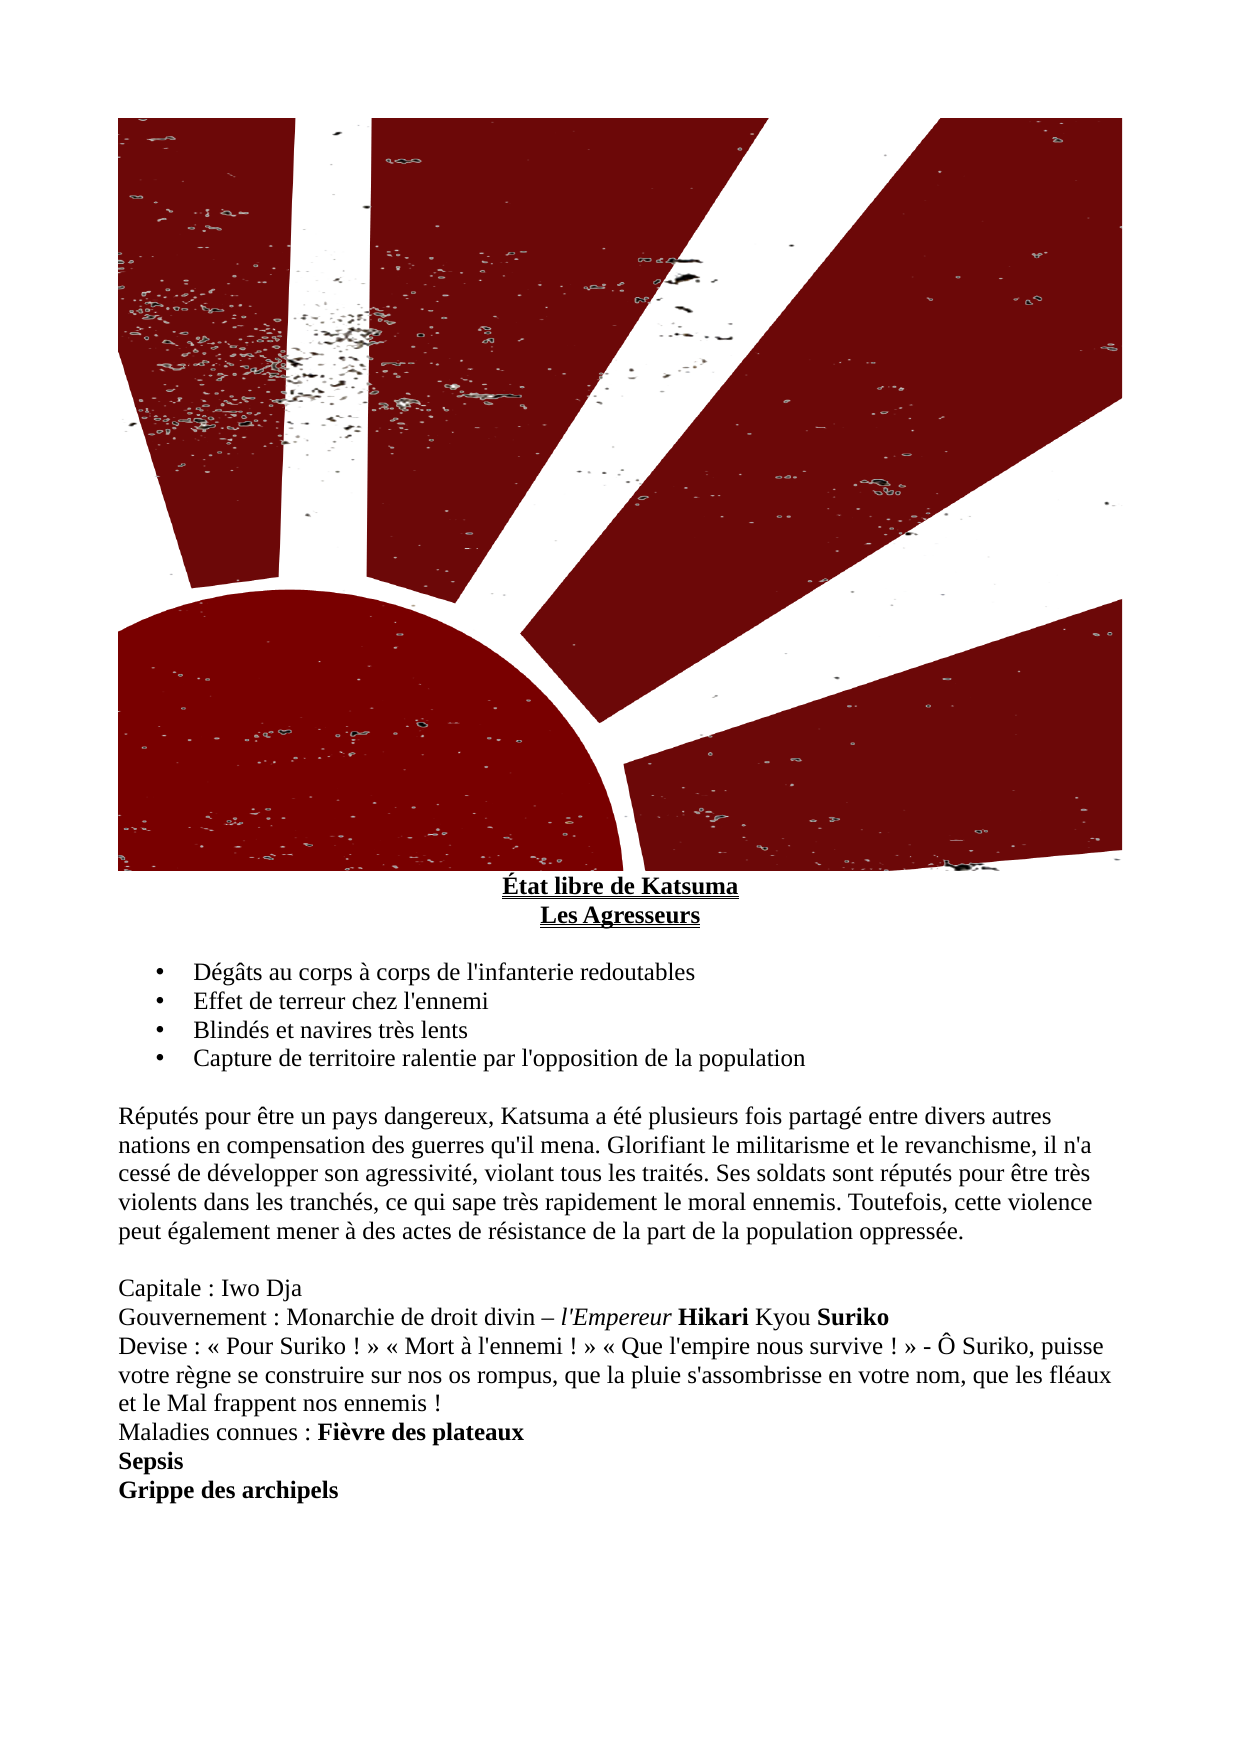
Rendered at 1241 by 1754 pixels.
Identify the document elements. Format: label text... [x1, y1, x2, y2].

list Effet de terreur chez l'ennemi [156, 986, 1122, 1015]
picture [118, 118, 1123, 871]
text Maladies connues : Fièvre des plateaux [118, 1417, 1122, 1446]
text Gouvernement : Monarchie de droit divin – l'Empereur Hikari Kyou Suriko [118, 1302, 1122, 1331]
text Capitale : Iwo Dja [118, 1273, 1122, 1302]
list Blindés et navires très lents [156, 1015, 1122, 1043]
text Les Agresseurs [118, 900, 1122, 928]
text Devise : « Pour Suriko ! » « Mort à l'ennemi ! » « Que l'empire nous survive ! » - Ô Suriko, puisse votre règne se construire sur nos os rompus, que la pluie s'assombrisse en votre nom, que les fléaux et le Mal frappent nos ennemis ! [118, 1331, 1122, 1417]
text Sepsis [118, 1446, 1122, 1475]
list Capture de territoire ralentie par l'opposition de la population [156, 1043, 1122, 1072]
text Réputés pour être un pays dangereux, Katsuma a été plusieurs fois partagé entre divers autres nations en compensation des guerres qu'il mena. Glorifiant le militarisme et le revanchisme, il n'a cessé de développer son agressivité, violant tous les traités. Ses soldats sont réputés pour être très violents dans les tranchés, ce qui sape très rapidement le moral ennemis. Toutefois, cette violence peut également mener à des actes de résistance de la part de la population oppressée. [118, 1101, 1122, 1245]
list Dégâts au corps à corps de l'infanterie redoutables [156, 957, 1122, 986]
text Grippe des archipels [118, 1475, 1122, 1503]
text État libre de Katsuma [118, 871, 1122, 900]
